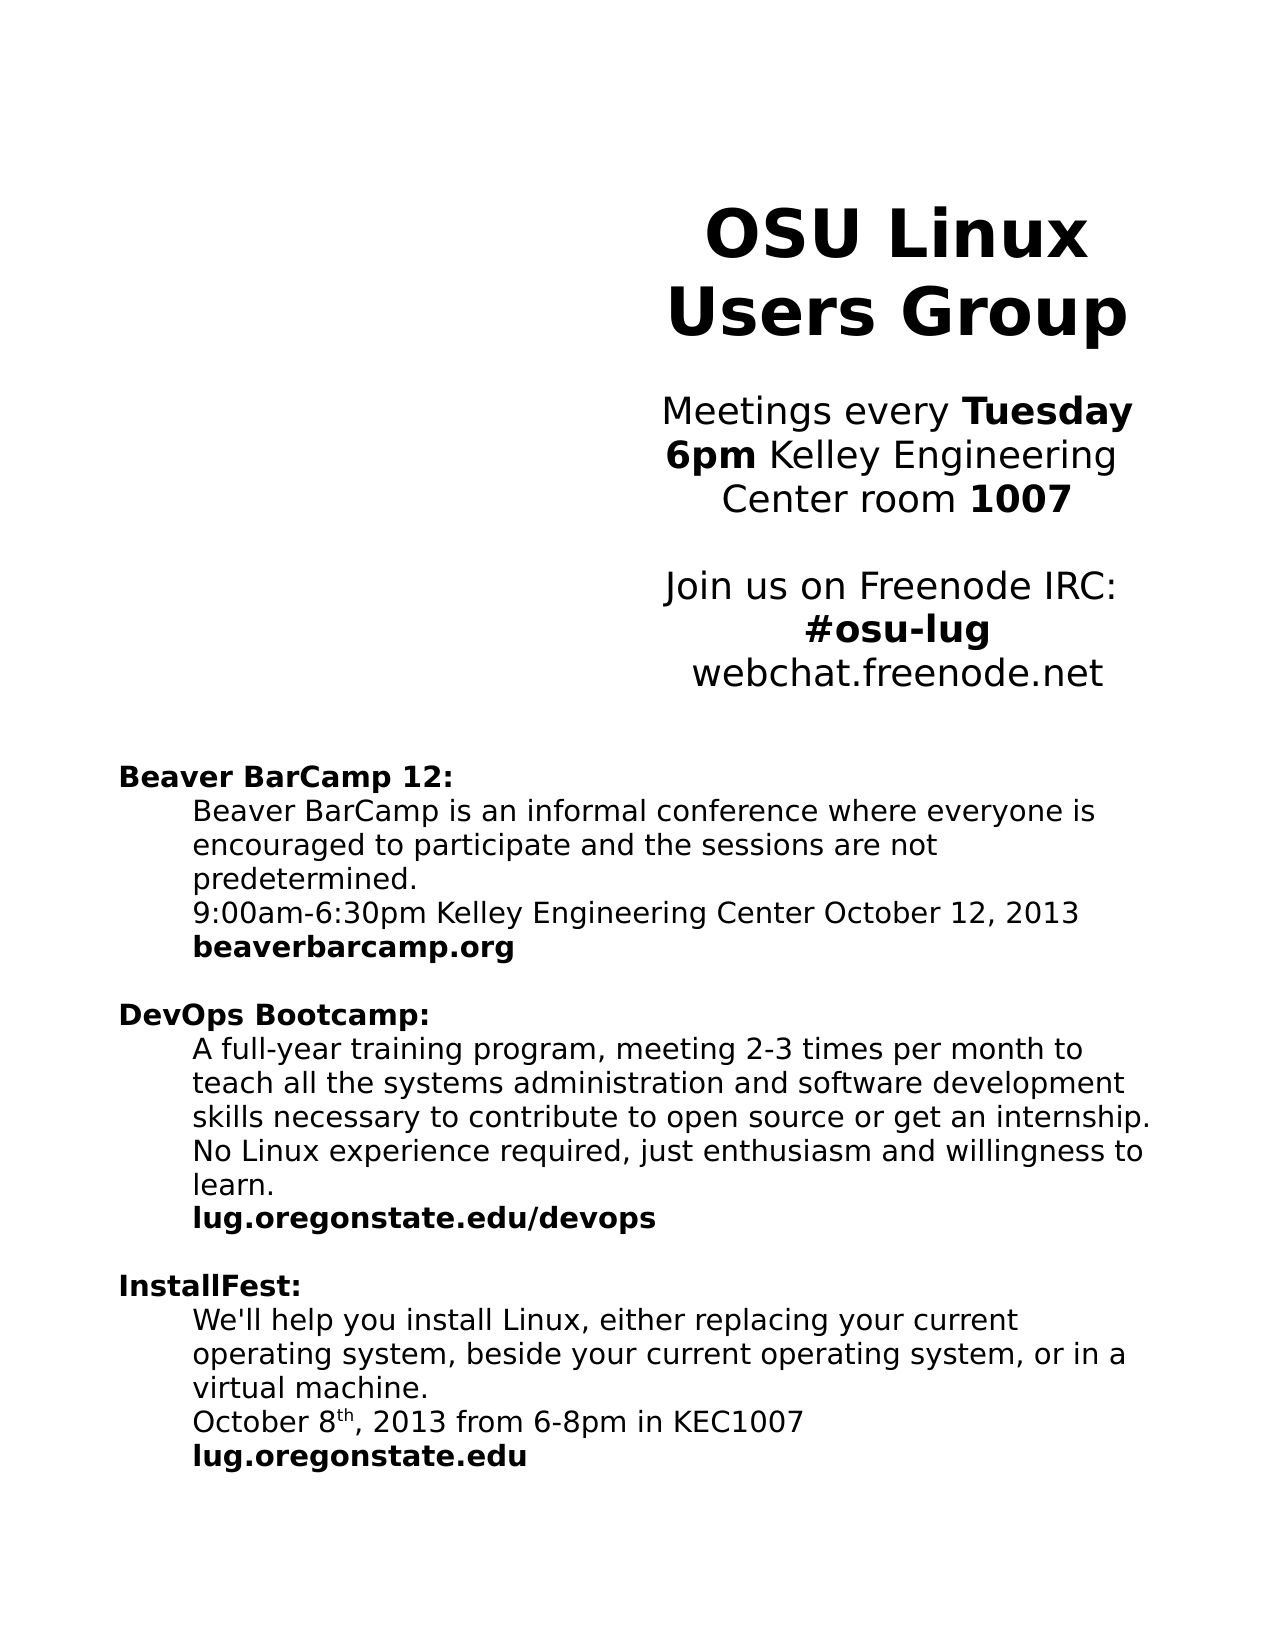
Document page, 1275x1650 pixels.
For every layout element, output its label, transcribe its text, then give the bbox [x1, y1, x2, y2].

text DevOps Bootcamp: [118, 998, 1157, 1032]
text 6pm Kelley Engineering [637, 433, 1157, 477]
text lug.oregonstate.edu [192, 1439, 1157, 1473]
text Beaver BarCamp 12: [118, 760, 1157, 794]
text beaverbarcamp.org [192, 930, 1157, 964]
text #osu-lug [637, 608, 1157, 652]
text 9:00am-6:30pm Kelley Engineering Center October 12, 2013 [192, 896, 1157, 930]
text Center room 1007 [637, 477, 1157, 521]
text webchat.freenode.net [637, 652, 1157, 695]
text We'll help you install Linux, either replacing your current operating system, beside your current operating system, or in a virtual machine. [192, 1304, 1157, 1406]
text Beaver BarCamp is an informal conference where everyone is encouraged to participate and the sessions are not predetermined. [192, 794, 1157, 896]
text InstallFest: [118, 1270, 1157, 1304]
text October 8th, 2013 from 6-8pm in KEC1007 [192, 1406, 1157, 1439]
text lug.oregonstate.edu/devops [192, 1202, 1157, 1236]
text Join us on Freenode IRC: [637, 564, 1157, 608]
text A full-year training program, meeting 2-3 times per month to teach all the systems administration and software development skills necessary to contribute to open source or get an internship. No Linux experience required, just enthusiasm and willingness to learn. [192, 1032, 1157, 1202]
text Meetings every Tuesday [637, 390, 1157, 433]
text OSU Linux Users Group [637, 196, 1157, 351]
